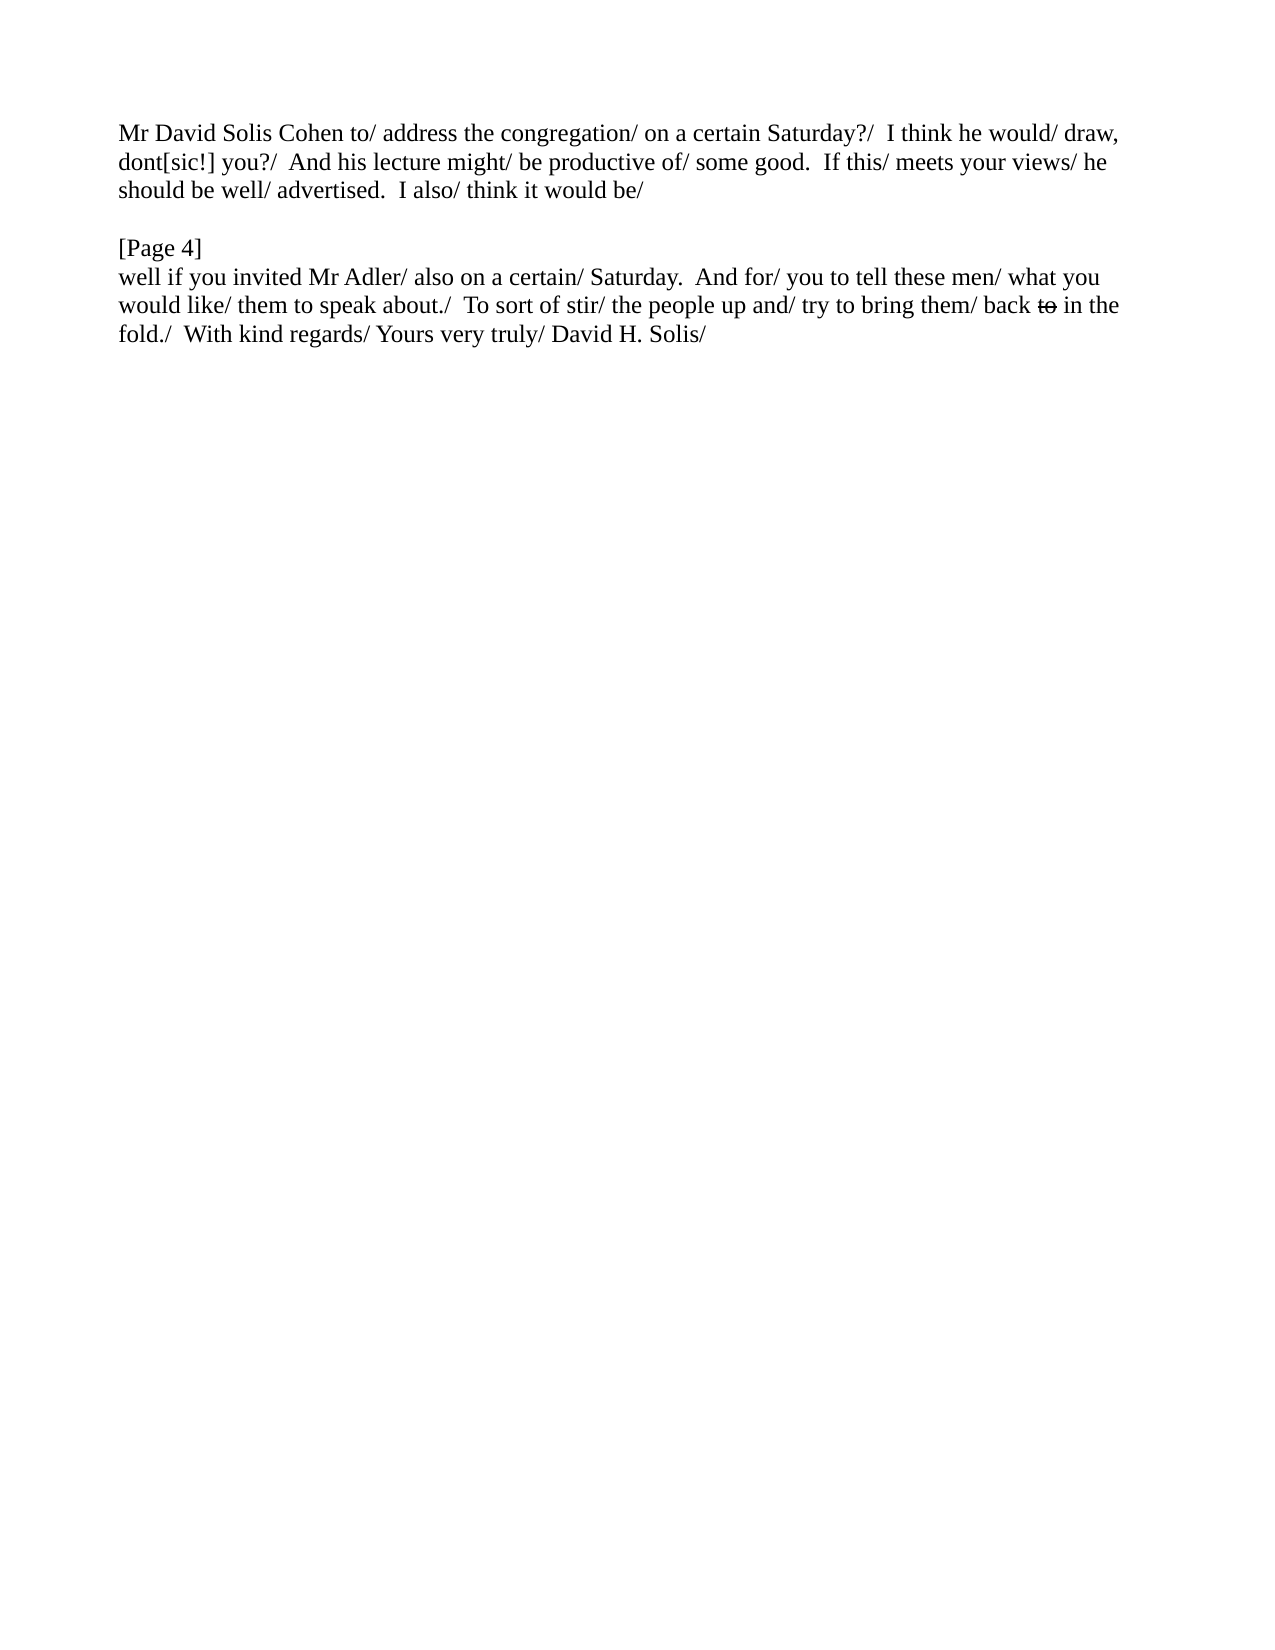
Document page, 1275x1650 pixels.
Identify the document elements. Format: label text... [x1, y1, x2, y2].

text [Page 4] [118, 233, 1157, 262]
text well if you invited Mr Adler/ also on a certain/ Saturday. And for/ you to tell these men/ what you would like/ them to speak about./ To sort of stir/ the people up and/ try to bring them/ back to in the fold./ With kind regards/ Yours very truly/ David H. Solis/ [118, 262, 1157, 348]
text Mr David Solis Cohen to/ address the congregation/ on a certain Saturday?/ I think he would/ draw, dont[sic!] you?/ And his lecture might/ be productive of/ some good. If this/ meets your views/ he should be well/ advertised. I also/ think it would be/ [118, 118, 1157, 204]
